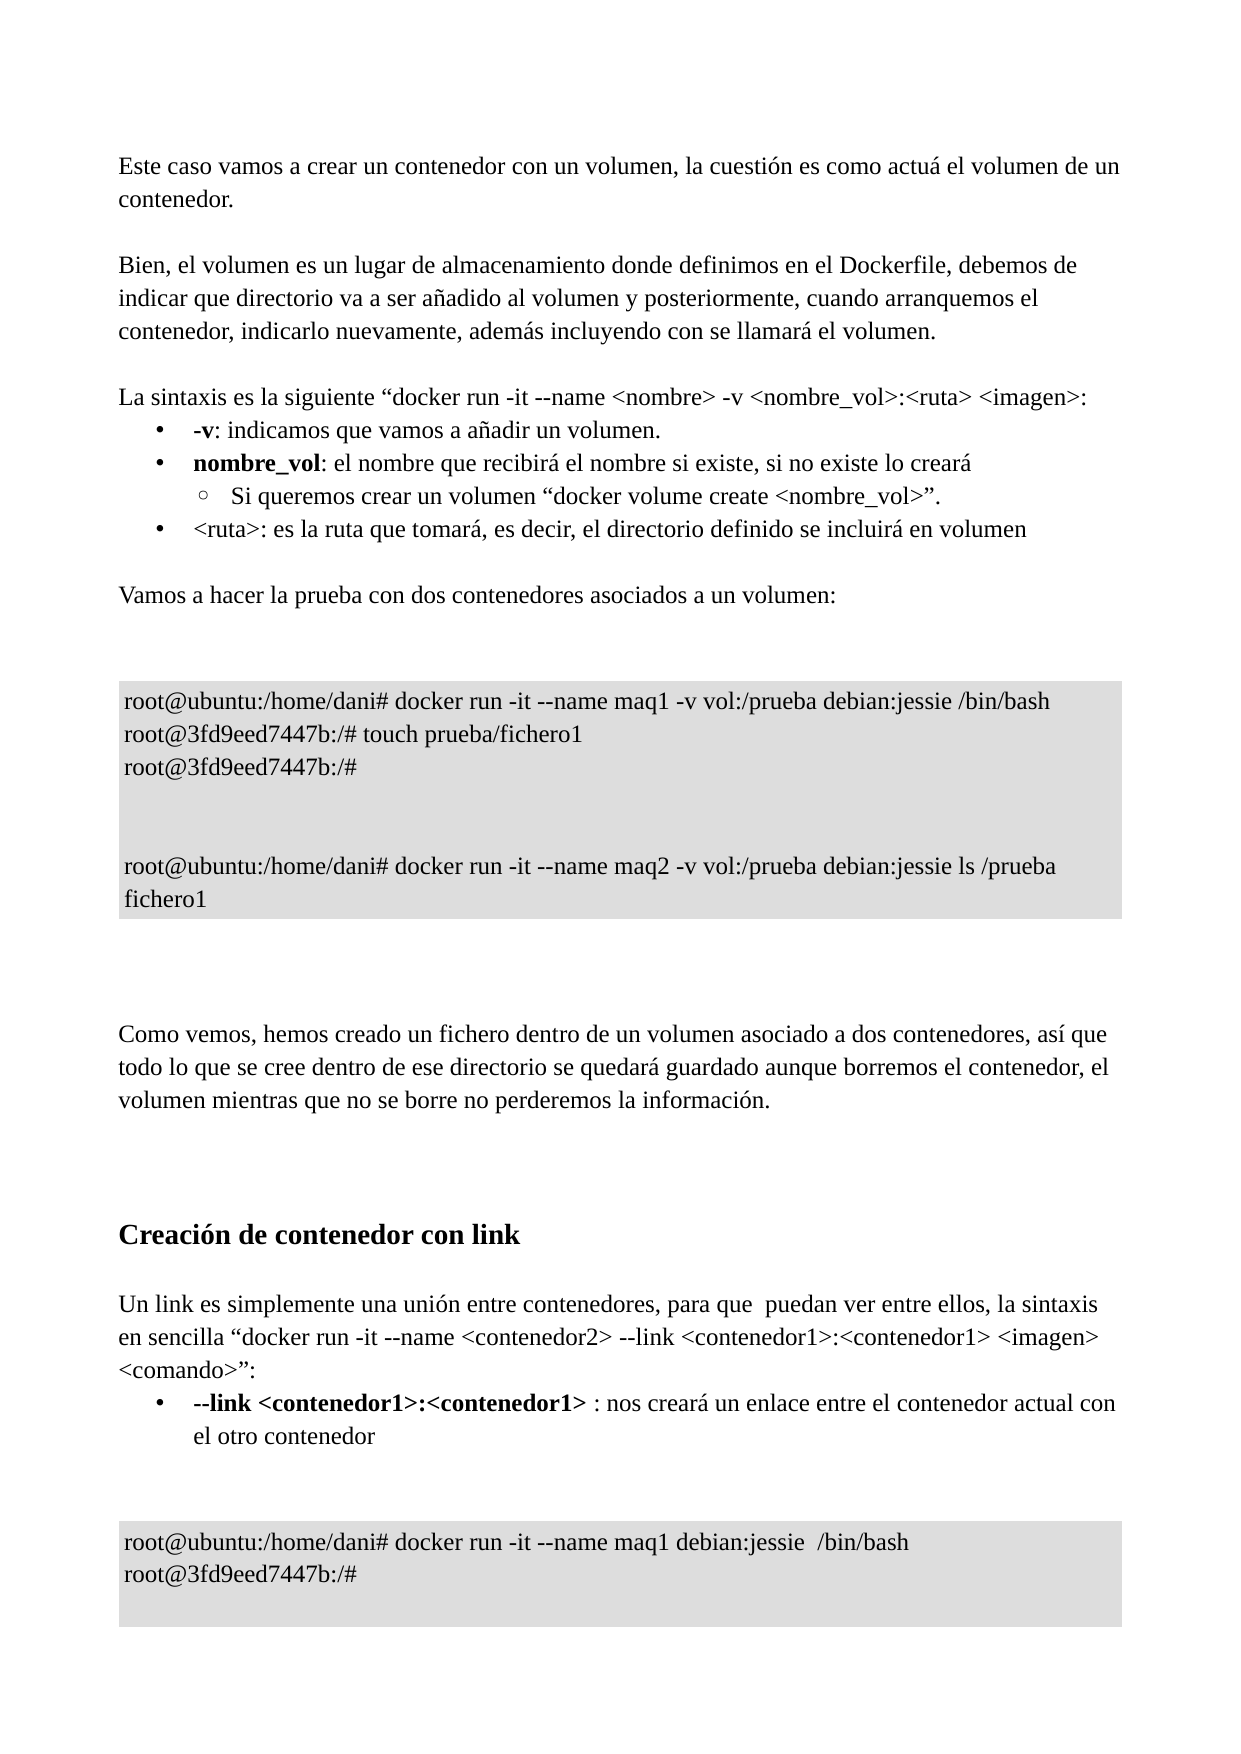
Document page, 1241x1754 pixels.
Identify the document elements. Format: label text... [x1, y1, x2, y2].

list Si queremos crear un volumen “docker volume create <nombre_vol>”. [193, 481, 1122, 510]
list -v: indicamos que vamos a añadir un volumen. [156, 415, 1122, 444]
table_header root@ubuntu:/home/dani# docker run -it --name maq1 -v vol:/prueba debian:jessie /bin/bash root@3fd9eed7447b:/# touch prueba/fichero1 root@3fd9eed7447b:/# root@ubuntu:/home/dani# docker run -it --name maq2 -v vol:/prueba debian:jessie ls /prueba fichero1 [119, 681, 1122, 919]
list nombre_vol: el nombre que recibirá el nombre si existe, si no existe lo creará [156, 448, 1122, 477]
text Vamos a hacer la prueba con dos contenedores asociados a un volumen: [118, 580, 1122, 609]
table_header root@ubuntu:/home/dani# docker run -it --name maq1 debian:jessie /bin/bash root@3fd9eed7447b:/# [119, 1521, 1122, 1627]
text Un link es simplemente una unión entre contenedores, para que puedan ver entre ellos, la sintaxis en sencilla “docker run -it --name <contenedor2> --link <contenedor1>:<contenedor1> <imagen> <comando>”: [118, 1289, 1122, 1383]
text Como vemos, hemos creado un fichero dentro de un volumen asociado a dos contenedores, así que todo lo que se cree dentro de ese directorio se quedará guardado aunque borremos el contenedor, el volumen mientras que no se borre no perderemos la información. [118, 1019, 1122, 1114]
text Bien, el volumen es un lugar de almacenamiento donde definimos en el Dockerfile, debemos de indicar que directorio va a ser añadido al volumen y posteriormente, cuando arranquemos el contenedor, indicarlo nuevamente, además incluyendo con se llamará el volumen. [118, 250, 1122, 345]
text Este caso vamos a crear un contenedor con un volumen, la cuestión es como actuá el volumen de un contenedor. [118, 151, 1122, 213]
text Creación de contenedor con link [118, 1217, 1122, 1251]
list --link <contenedor1>:<contenedor1> : nos creará un enlace entre el contenedor actual con el otro contenedor [156, 1388, 1122, 1449]
list <ruta>: es la ruta que tomará, es decir, el directorio definido se incluirá en volumen [156, 514, 1122, 543]
text La sintaxis es la siguiente “docker run -it --name <nombre> -v <nombre_vol>:<ruta> <imagen>: [118, 382, 1122, 411]
